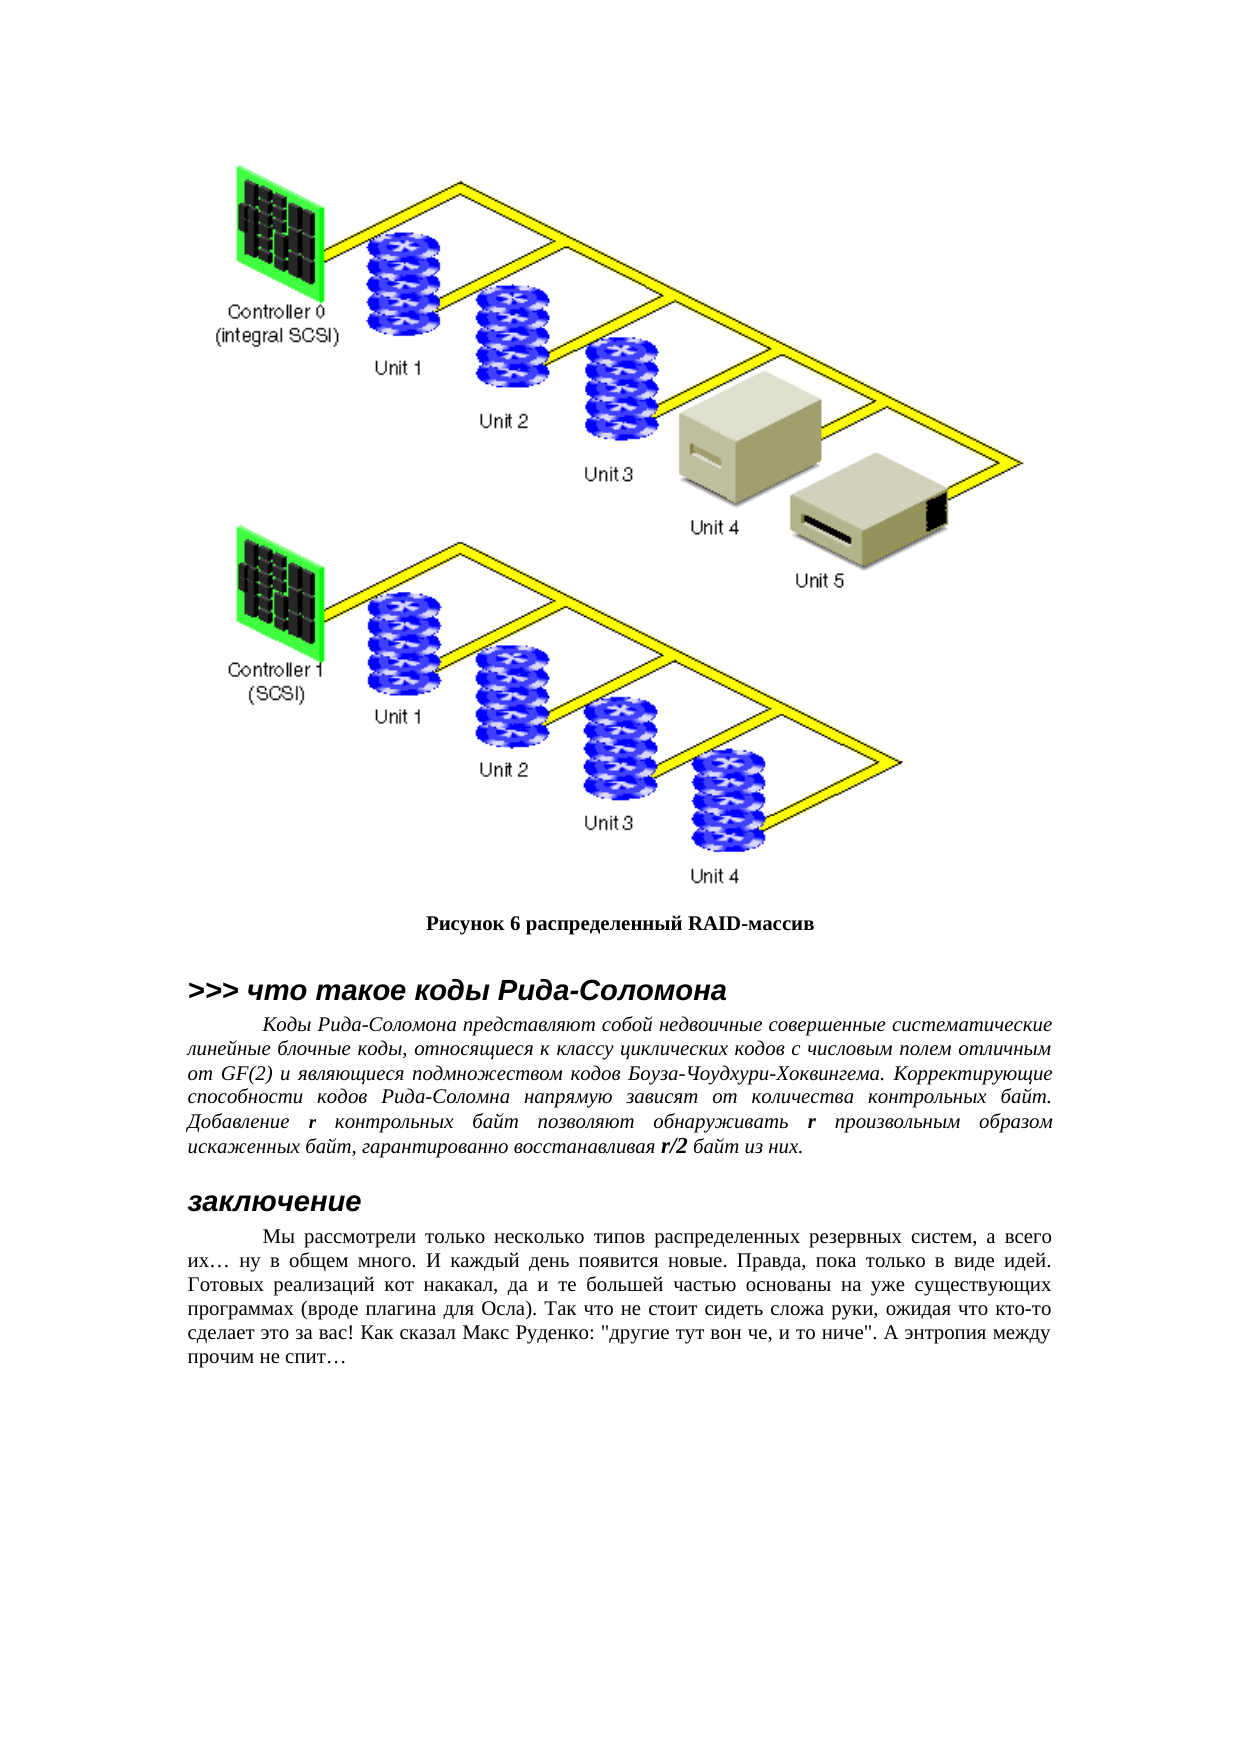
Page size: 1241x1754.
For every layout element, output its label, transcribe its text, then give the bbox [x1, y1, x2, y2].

text Мы рассмотрели только несколько типов распределенных резервных систем, а всего их… ну в общем много. И каждый день появится новые. Правда, пока только в виде идей. Готовых реализаций кот накакал, да и те большей частью основаны на уже существующих программах (вроде плагина для Осла). Так что не стоит сидеть сложа руки, ожидая что кто-то сделает это за вас! Как сказал Макс Руденко: "дpугие тут вон че, и то ниче". А энтропия между прочим не спит… [187, 1224, 1053, 1368]
text Рисунок 6 распределенный RAID-массив [187, 911, 1053, 935]
text Коды Рида-Соломона представляют собой недвоичные совершенные систематические линейные блочные коды, относящиеся к классу циклических кодов с числовым полем отличным от GF(2) и являющиеся подмножеством кодов Боуза-Чоудхури-Хоквингема. Корректирующие способности кодов Рида-Соломна напрямую зависят от количества контрольных байт. Добавление r контрольных байт позволяют обнаруживать r произвольным образом искаженных байт, гарантированно восстанавливая r/2 байт из них. [187, 1012, 1053, 1159]
picture [201, 150, 1039, 899]
subtitle заключение [187, 1184, 1053, 1217]
subtitle >>> что такое коды Рида-Соломона [187, 972, 1053, 1006]
